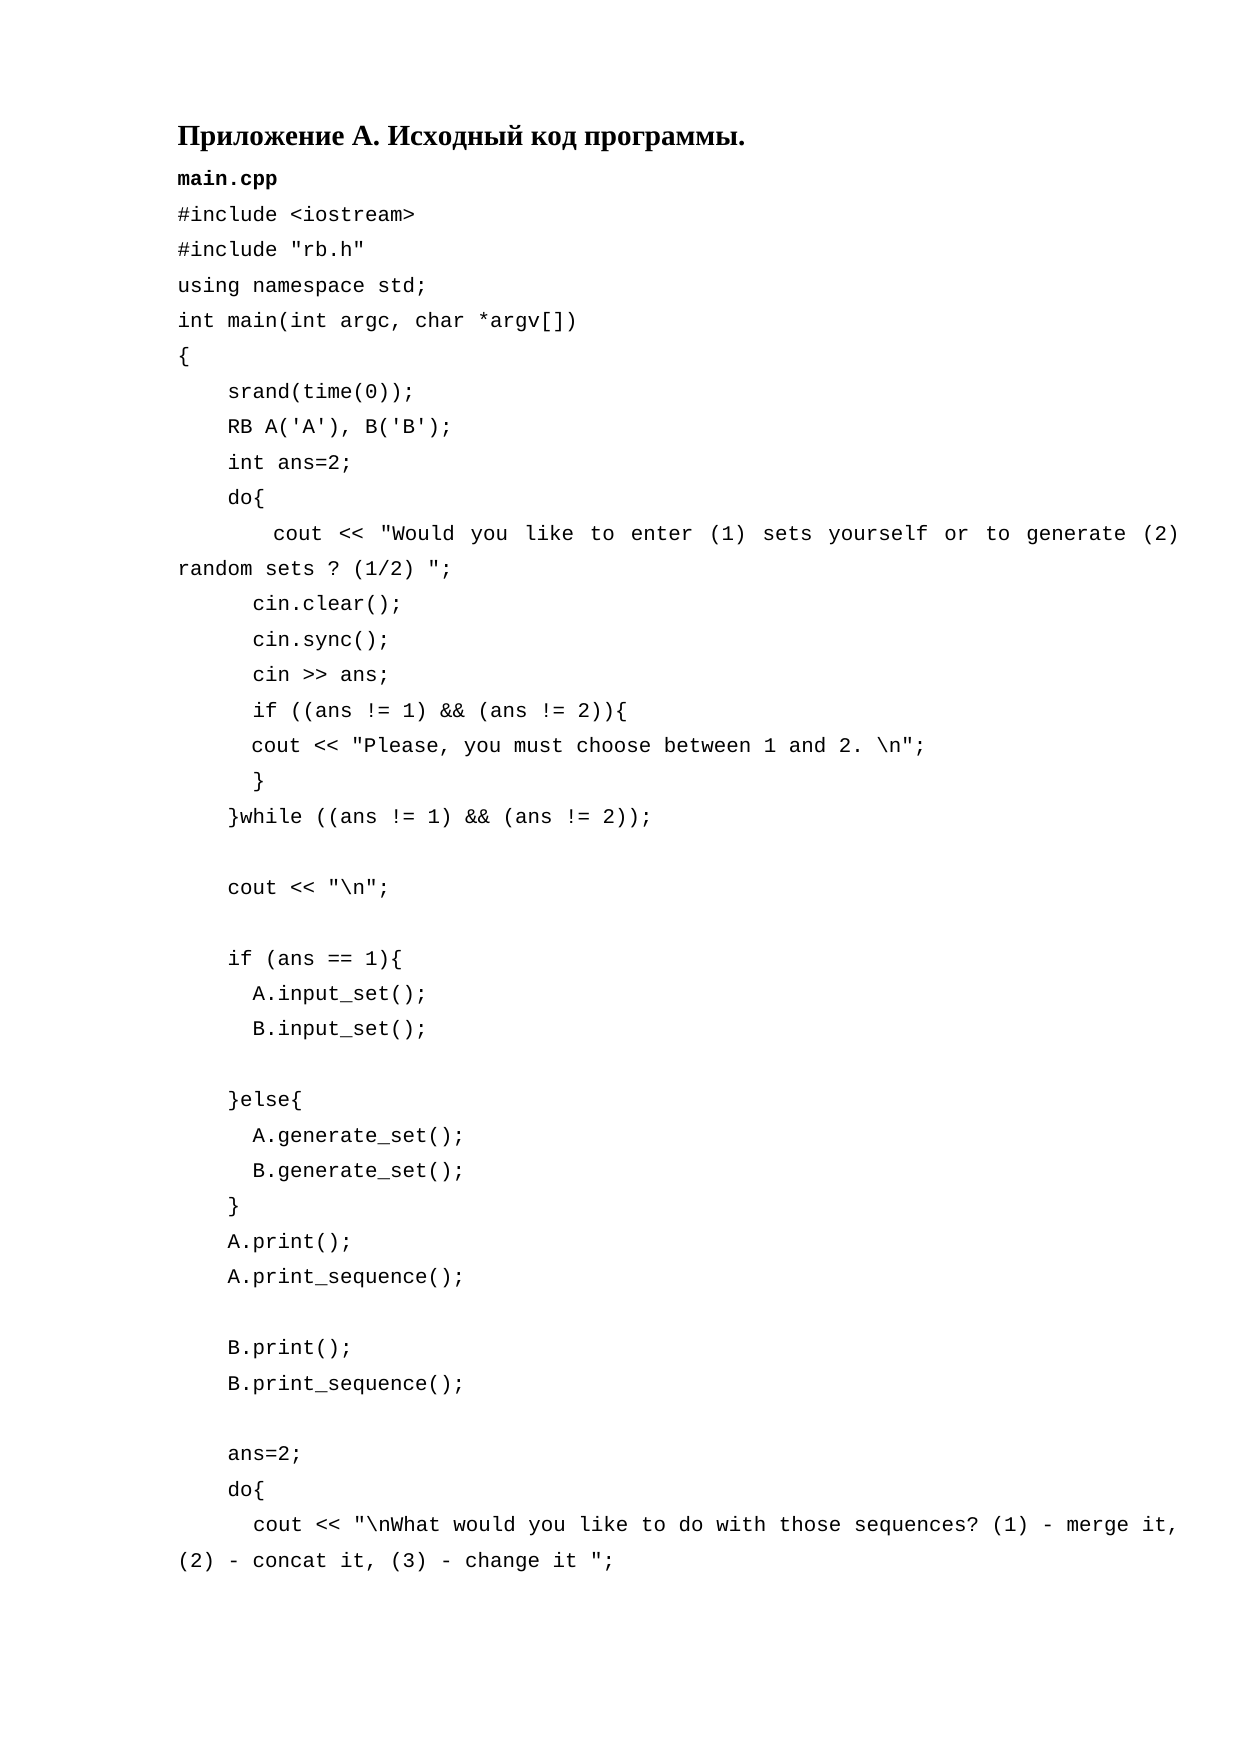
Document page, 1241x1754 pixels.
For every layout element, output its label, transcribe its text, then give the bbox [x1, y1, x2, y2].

text int ans=2; [177, 452, 1181, 475]
text B.input_set(); [177, 1018, 1181, 1042]
text main.cpp [177, 168, 1181, 192]
text A.input_set(); [177, 983, 1181, 1007]
text do{ [177, 487, 1181, 511]
text srand(time(0)); [177, 381, 1181, 404]
text { [177, 346, 1181, 369]
text cout << "\nWhat would you like to do with those sequences? (1) - merge it, (2) - concat it, (3) - change it "; [177, 1514, 1181, 1573]
text A.print(); [177, 1231, 1181, 1254]
text cin.clear(); [177, 593, 1181, 617]
text cin >> ans; [177, 664, 1181, 688]
text RB A('A'), B('B'); [177, 416, 1181, 440]
text Приложение А. Исходный код программы. [177, 118, 1181, 152]
text cout << "Please, you must choose between 1 and 2. \n"; [177, 735, 1181, 759]
text cin.sync(); [177, 629, 1181, 652]
text B.print(); [177, 1337, 1181, 1361]
text } [177, 771, 1181, 794]
text #include <iostream> [177, 204, 1181, 227]
text B.generate_set(); [177, 1160, 1181, 1184]
text B.print_sequence(); [177, 1373, 1181, 1396]
text } [177, 1196, 1181, 1219]
text int main(int argc, char *argv[]) [177, 310, 1181, 334]
text cout << "Would you like to enter (1) sets yourself or to generate (2) random sets ? (1/2) "; [177, 523, 1181, 582]
text }else{ [177, 1089, 1181, 1113]
text do{ [177, 1479, 1181, 1502]
text using namespace std; [177, 275, 1181, 298]
text A.generate_set(); [177, 1125, 1181, 1148]
text #include "rb.h" [177, 239, 1181, 263]
text ans=2; [177, 1443, 1181, 1467]
text cout << "\n"; [177, 877, 1181, 900]
text if ((ans != 1) && (ans != 2)){ [177, 700, 1181, 723]
text }while ((ans != 1) && (ans != 2)); [177, 806, 1181, 829]
text A.print_sequence(); [177, 1266, 1181, 1290]
text if (ans == 1){ [177, 948, 1181, 971]
